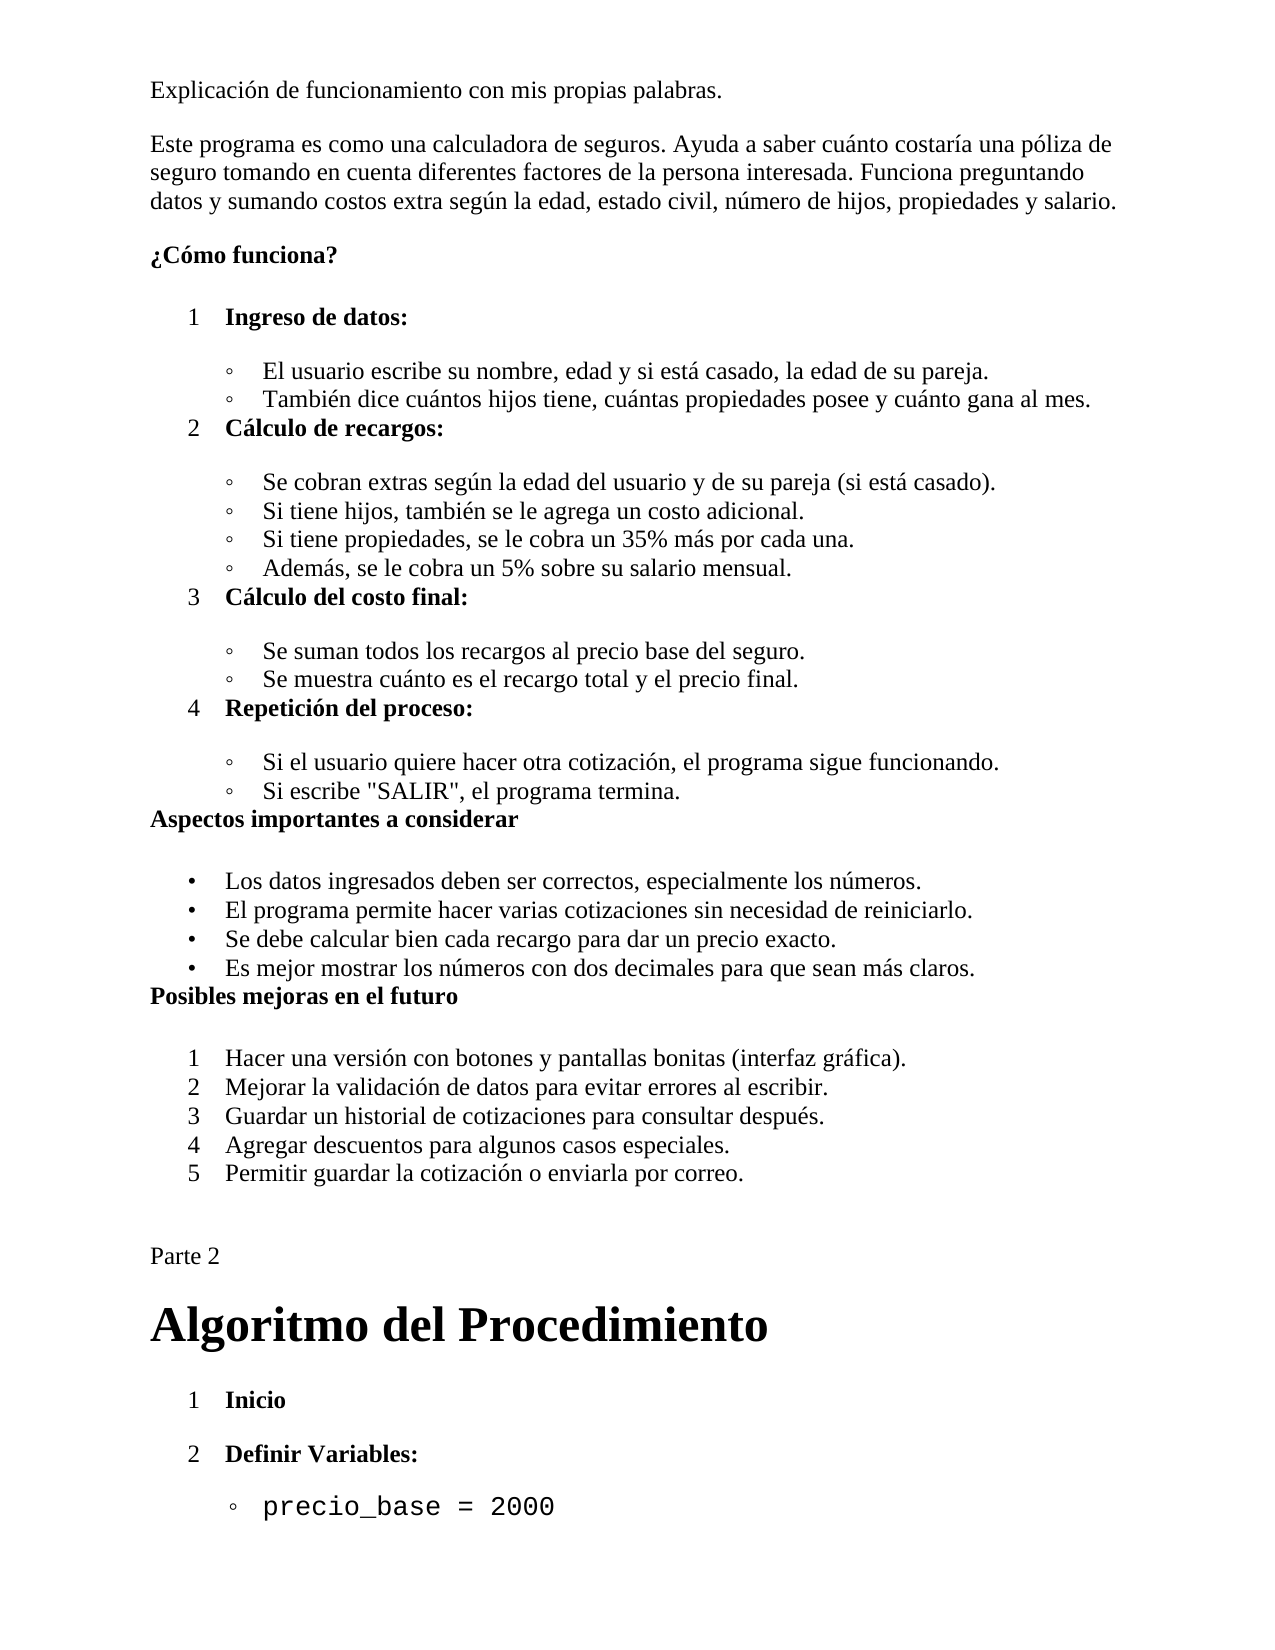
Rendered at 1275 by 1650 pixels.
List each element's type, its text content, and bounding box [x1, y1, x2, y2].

list Definir Variables: [187, 1439, 1125, 1468]
text Explicación de funcionamiento con mis propias palabras. [150, 75, 1125, 104]
list El programa permite hacer varias cotizaciones sin necesidad de reiniciarlo. [187, 895, 1125, 924]
list precio_base = 2000 [225, 1493, 1125, 1524]
list Permitir guardar la cotización o enviarla por correo. [187, 1158, 1125, 1187]
list Se debe calcular bien cada recargo para dar un precio exacto. [187, 924, 1125, 953]
list Ingreso de datos: [187, 302, 1125, 331]
list El usuario escribe su nombre, edad y si está casado, la edad de su pareja. [225, 356, 1125, 384]
list Si el usuario quiere hacer otra cotización, el programa sigue funcionando. [225, 747, 1125, 776]
list Se suman todos los recargos al precio base del seguro. [225, 636, 1125, 664]
list Es mejor mostrar los números con dos decimales para que sean más claros. [187, 953, 1125, 981]
list Mejorar la validación de datos para evitar errores al escribir. [187, 1072, 1125, 1101]
text Posibles mejoras en el futuro [150, 981, 1125, 1010]
list Guardar un historial de cotizaciones para consultar después. [187, 1101, 1125, 1130]
text Parte 2 [150, 1241, 1125, 1270]
list Cálculo del costo final: [187, 582, 1125, 611]
list Agregar descuentos para algunos casos especiales. [187, 1130, 1125, 1158]
text ¿Cómo funciona? [150, 240, 1125, 269]
text Algoritmo del Procedimiento [150, 1295, 1125, 1352]
list Hacer una versión con botones y pantallas bonitas (interfaz gráfica). [187, 1043, 1125, 1072]
list Los datos ingresados deben ser correctos, especialmente los números. [187, 866, 1125, 895]
list Si tiene hijos, también se le agrega un costo adicional. [225, 496, 1125, 524]
list Repetición del proceso: [187, 693, 1125, 722]
text Aspectos importantes a considerar [150, 804, 1125, 833]
list Se cobran extras según la edad del usuario y de su pareja (si está casado). [225, 467, 1125, 496]
list Además, se le cobra un 5% sobre su salario mensual. [225, 553, 1125, 582]
list Inicio [187, 1386, 1125, 1414]
list Cálculo de recargos: [187, 413, 1125, 442]
text Este programa es como una calculadora de seguros. Ayuda a saber cuánto costaría una póliza de seguro tomando en cuenta diferentes factores de la persona interesada. Funciona preguntando datos y sumando costos extra según la edad, estado civil, número de hijos, propiedades y salario. [150, 129, 1125, 215]
list También dice cuántos hijos tiene, cuántas propiedades posee y cuánto gana al mes. [225, 384, 1125, 413]
list Se muestra cuánto es el recargo total y el precio final. [225, 664, 1125, 693]
list Si escribe "SALIR", el programa termina. [225, 776, 1125, 804]
list Si tiene propiedades, se le cobra un 35% más por cada una. [225, 524, 1125, 553]
